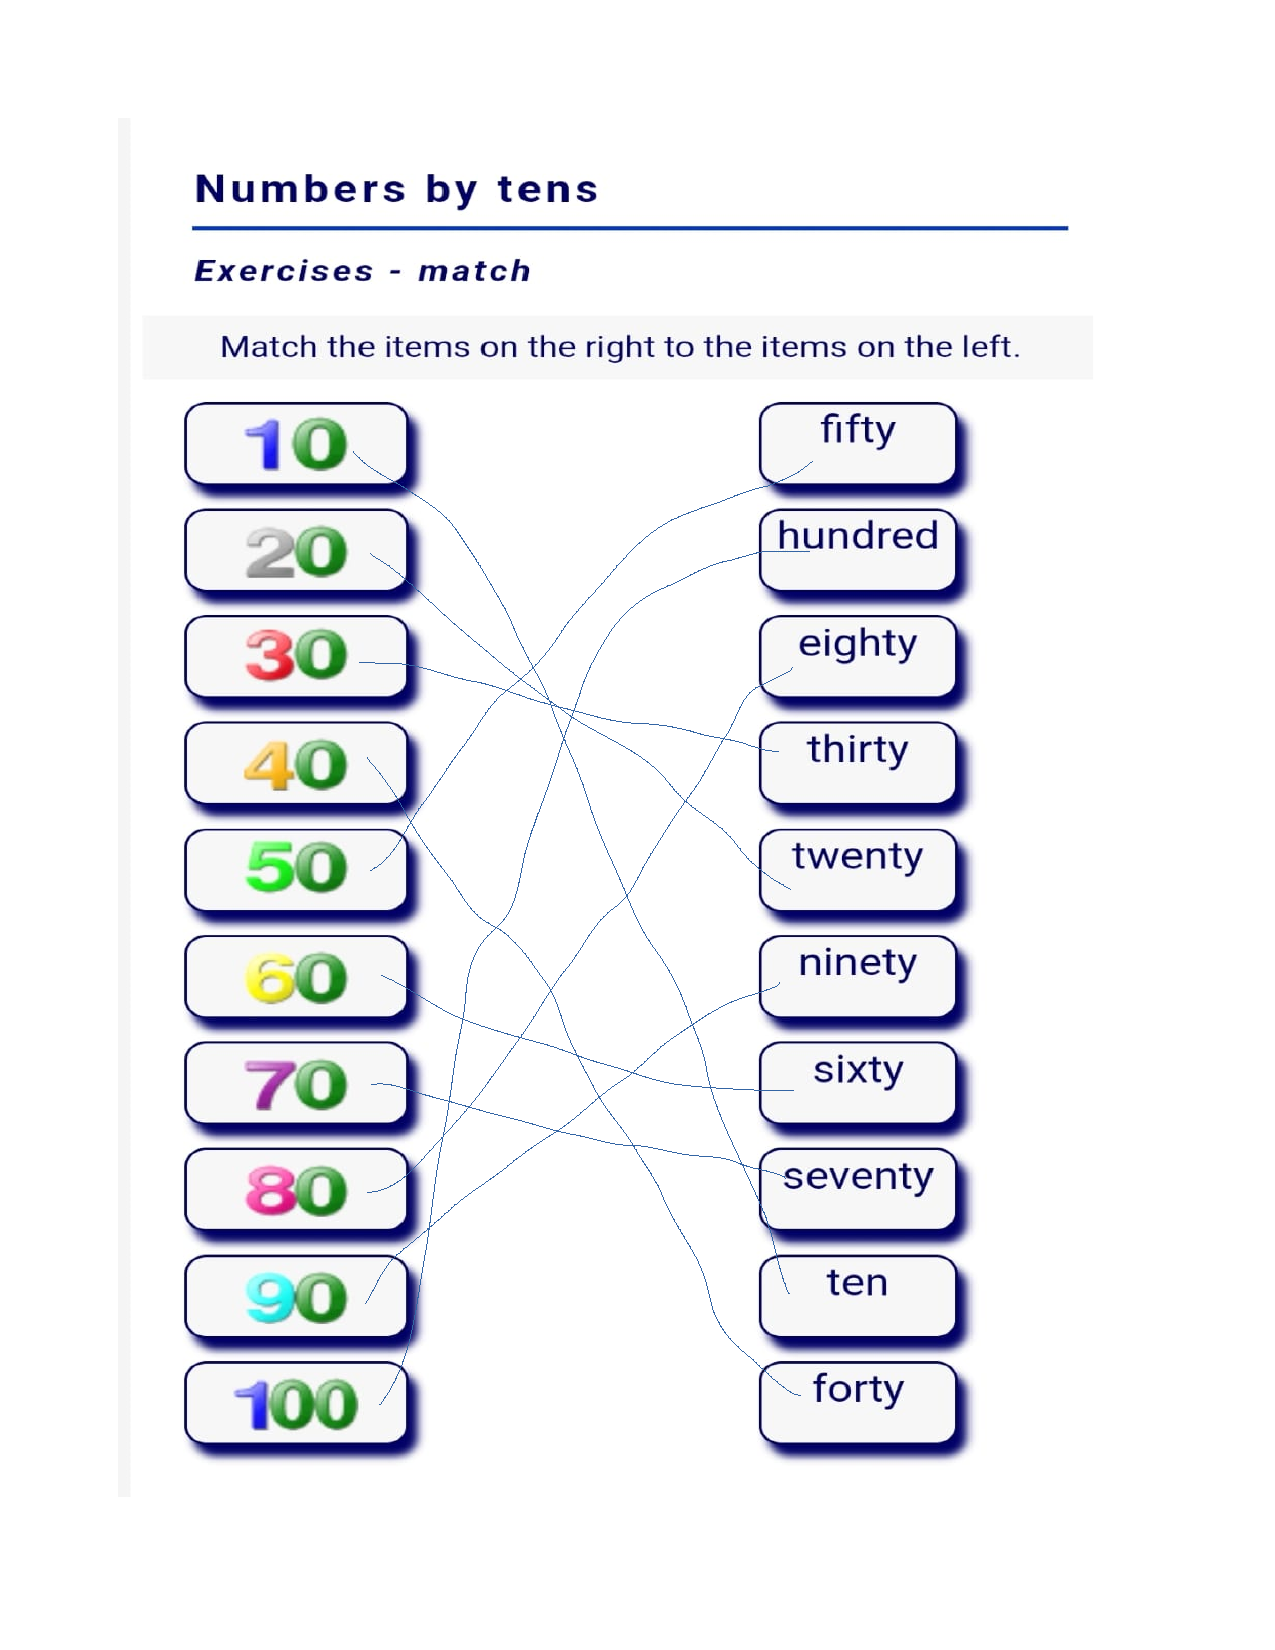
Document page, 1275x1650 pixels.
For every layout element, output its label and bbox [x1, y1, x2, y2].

picture [118, 118, 1094, 1497]
